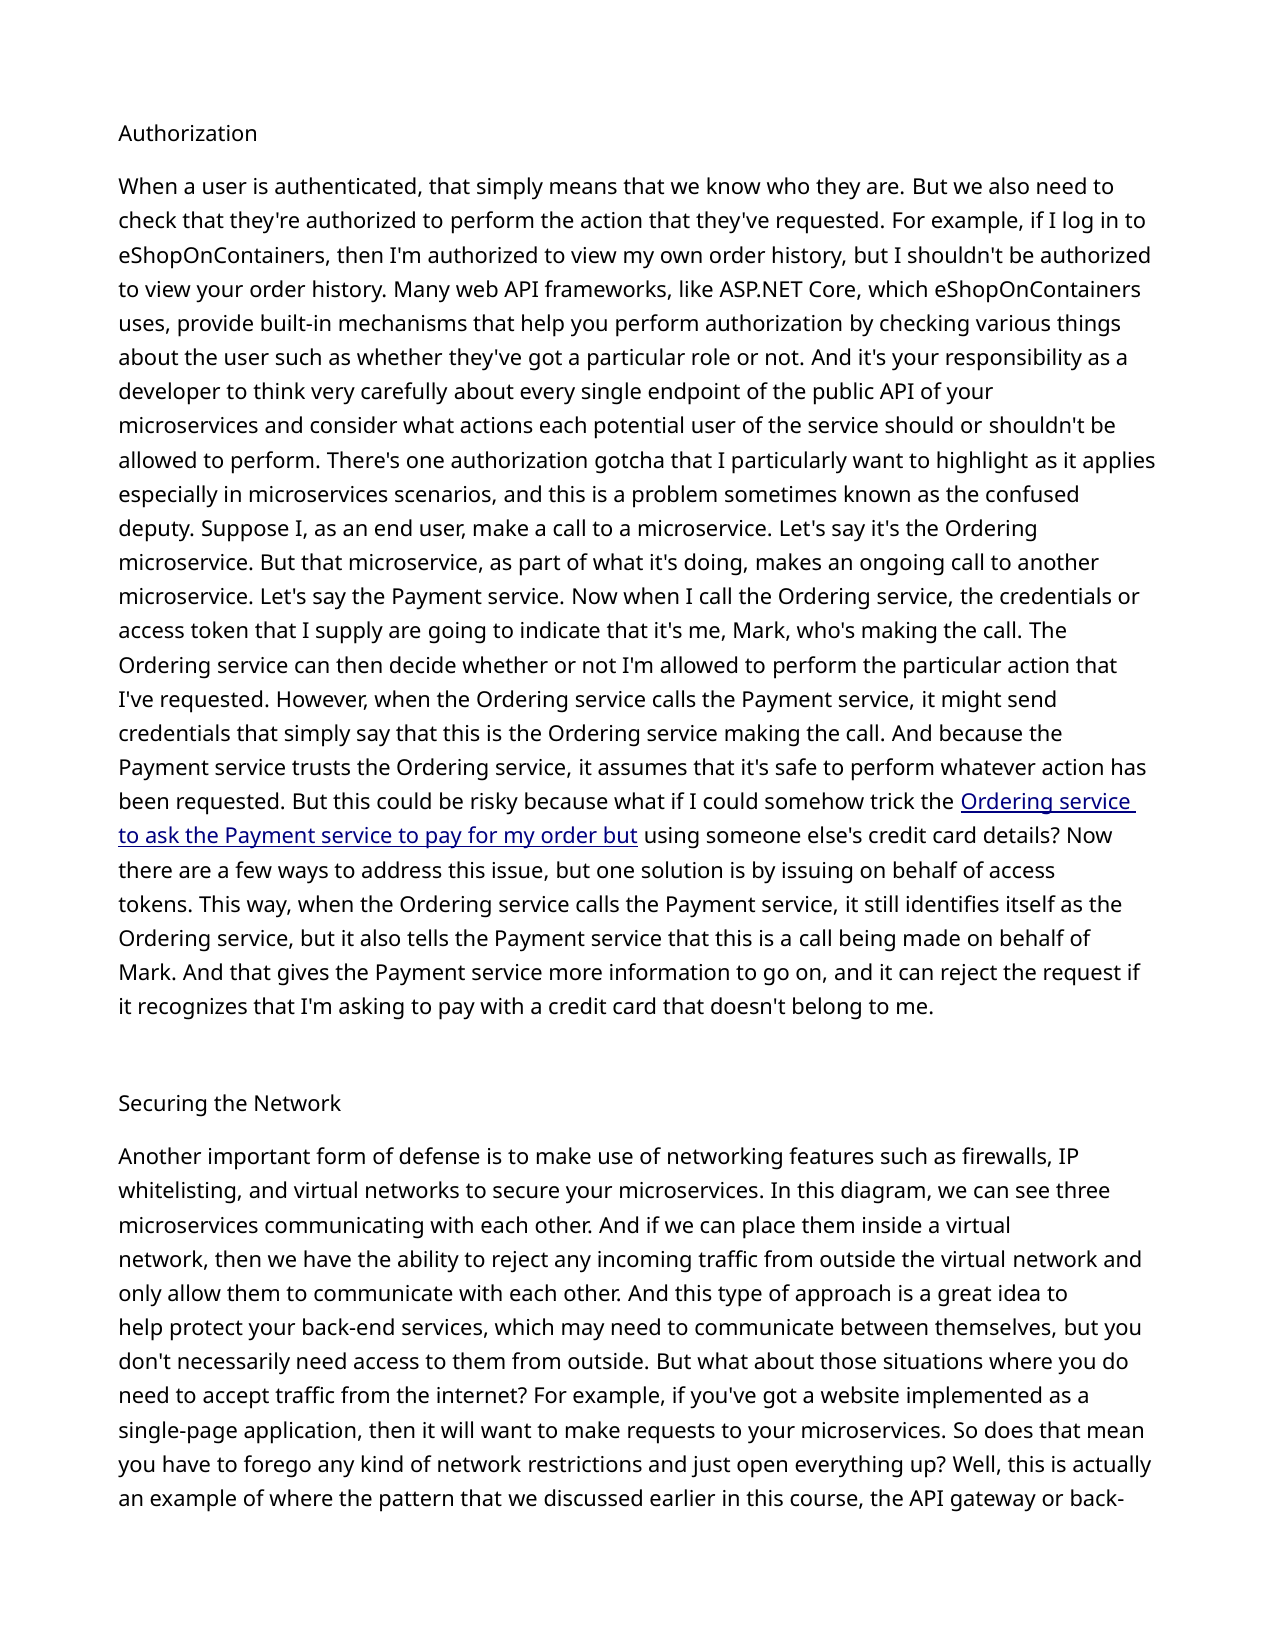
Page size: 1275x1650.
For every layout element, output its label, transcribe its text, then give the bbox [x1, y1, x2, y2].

subtitle Securing the Network [118, 1088, 1157, 1118]
text Another important form of defense is to make use of networking features such as firewalls, IP whitelisting, and virtual networks to secure your microservices. In this diagram, we can see three microservices communicating with each other. And if we can place them inside a virtual network, then we have the ability to reject any incoming traffic from outside the virtual network and only allow them to communicate with each other. And this type of approach is a great idea to help protect your back-end services, which may need to communicate between themselves, but you don't necessarily need access to them from outside. But what about those situations where you do need to accept traffic from the internet? For example, if you've got a website implemented as a single-page application, then it will want to make requests to your microservices. So does that mean you have to forego any kind of network restrictions and just open everything up? Well, this is actually an example of where the pattern that we discussed earlier in this course, the API gateway or back- [118, 1141, 1157, 1513]
text When a user is authenticated, that simply means that we know who they are. But we also need to check that they're authorized to perform the action that they've requested. For example, if I log in to eShopOnContainers, then I'm authorized to view my own order history, but I shouldn't be authorized to view your order history. Many web API frameworks, like ASP.NET Core, which eShopOnContainers uses, provide built-in mechanisms that help you perform authorization by checking various things about the user such as whether they've got a particular role or not. And it's your responsibility as a developer to think very carefully about every single endpoint of the public API of your microservices and consider what actions each potential user of the service should or shouldn't be allowed to perform. There's one authorization gotcha that I particularly want to highlight as it applies especially in microservices scenarios, and this is a problem sometimes known as the confused deputy. Suppose I, as an end user, make a call to a microservice. Let's say it's the Ordering microservice. But that microservice, as part of what it's doing, makes an ongoing call to another microservice. Let's say the Payment service. Now when I call the Ordering service, the credentials or access token that I supply are going to indicate that it's me, Mark, who's making the call. The Ordering service can then decide whether or not I'm allowed to perform the particular action that I've requested. However, when the Ordering service calls the Payment service, it might send credentials that simply say that this is the Ordering service making the call. And because the Payment service trusts the Ordering service, it assumes that it's safe to perform whatever action has been requested. But this could be risky because what if I could somehow trick the Ordering service to ask the Payment service to pay for my order but using someone else's credit card details? Now there are a few ways to address this issue, but one solution is by issuing on behalf of access tokens. This way, when the Ordering service calls the Payment service, it still identifies itself as the Ordering service, but it also tells the Payment service that this is a call being made on behalf of Mark. And that gives the Payment service more information to go on, and it can reject the request if it recognizes that I'm asking to pay with a credit card that doesn't belong to me. [118, 171, 1157, 1021]
subtitle Authorization [118, 118, 1157, 148]
